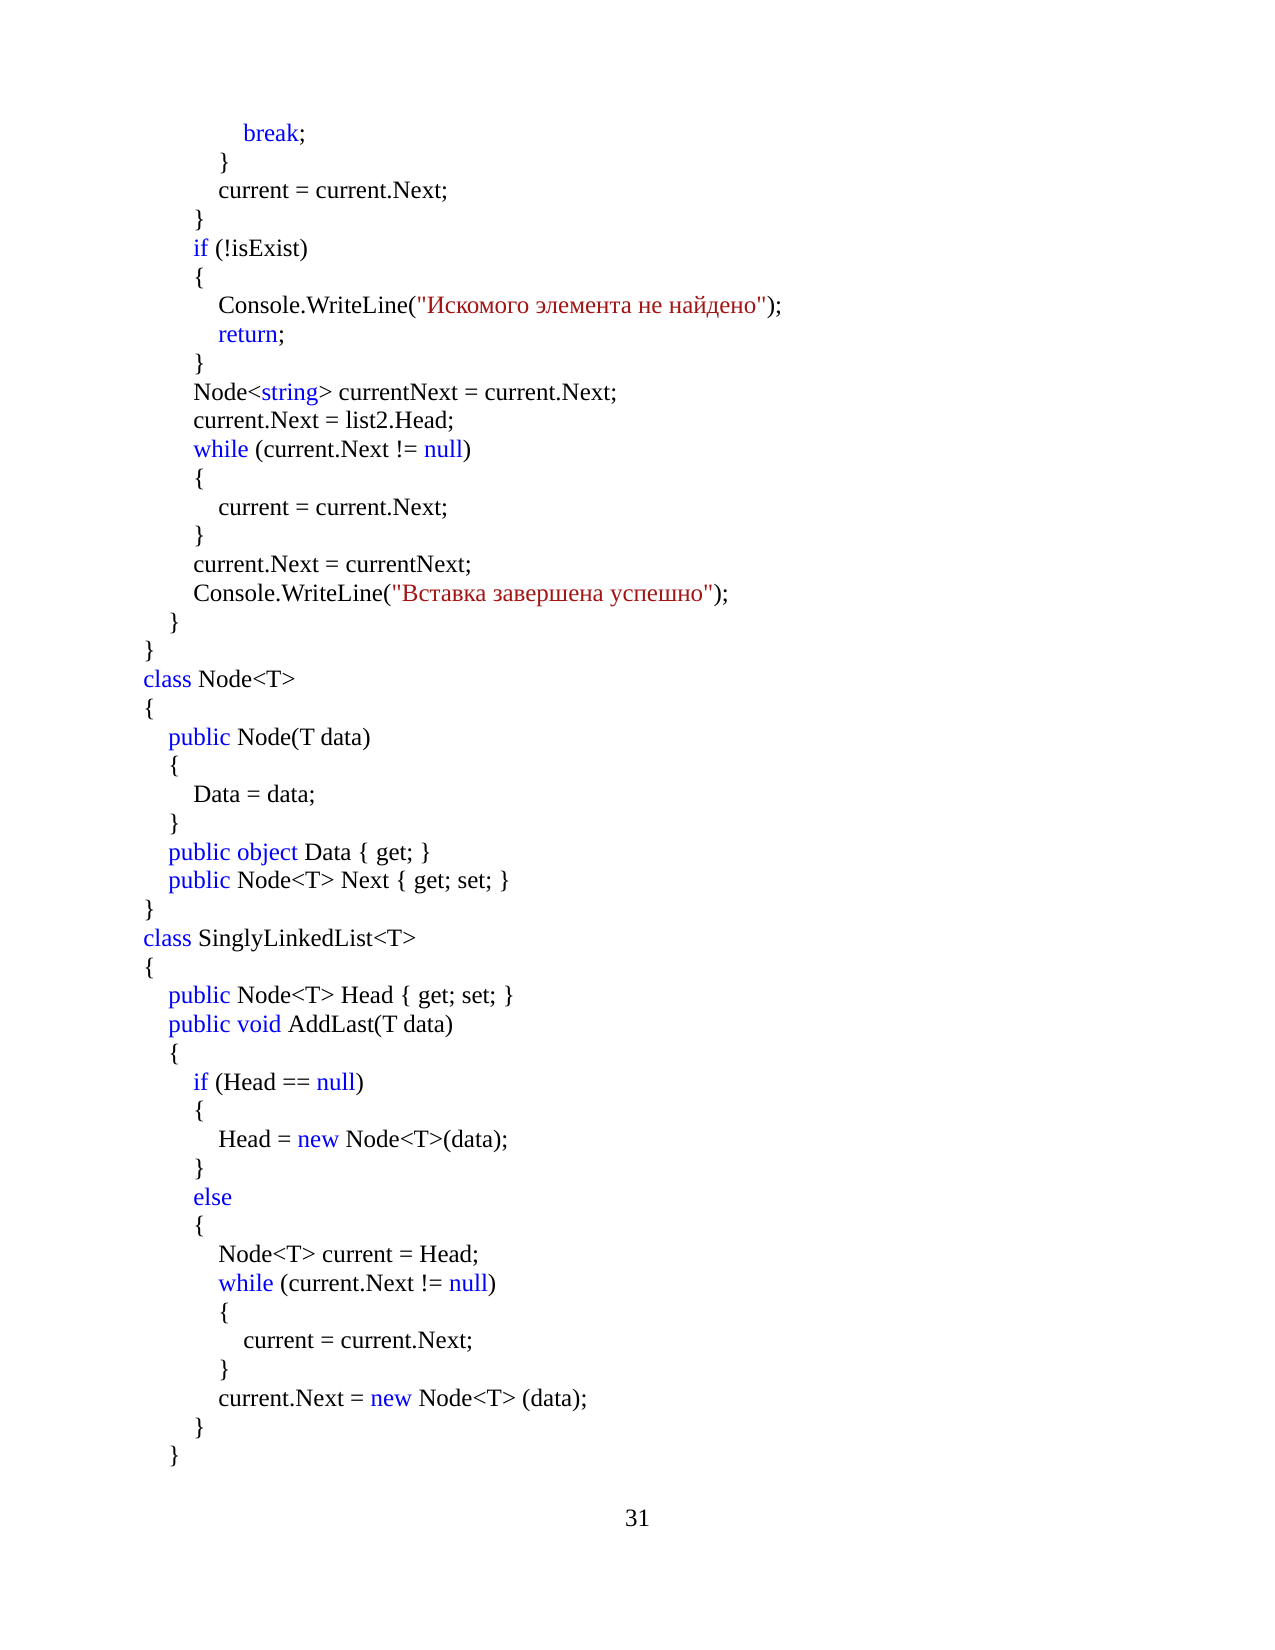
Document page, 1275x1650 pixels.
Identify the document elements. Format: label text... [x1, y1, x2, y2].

text break; } current = current.Next; } if (!isExist) { Console.WriteLine("Искомого элемента не найдено"); return; } Node<string> currentNext = current.Next; current.Next = list2.Head; while (current.Next != null) { current = current.Next; } current.Next = currentNext; Console.WriteLine("Вставка завершена успешно"); } } class Node<T> { public Node(T data) { Data = data; } public object Data { get; } public Node<T> Next { get; set; } } class SinglyLinkedList<T> { public Node<T> Head { get; set; } public void AddLast(T data) { if (Head == null) { Head = new Node<T>(data); } else { Node<T> current = Head; while (current.Next != null) { current = current.Next; } current.Next = new Node<T> (data); } } [118, 118, 1157, 1469]
